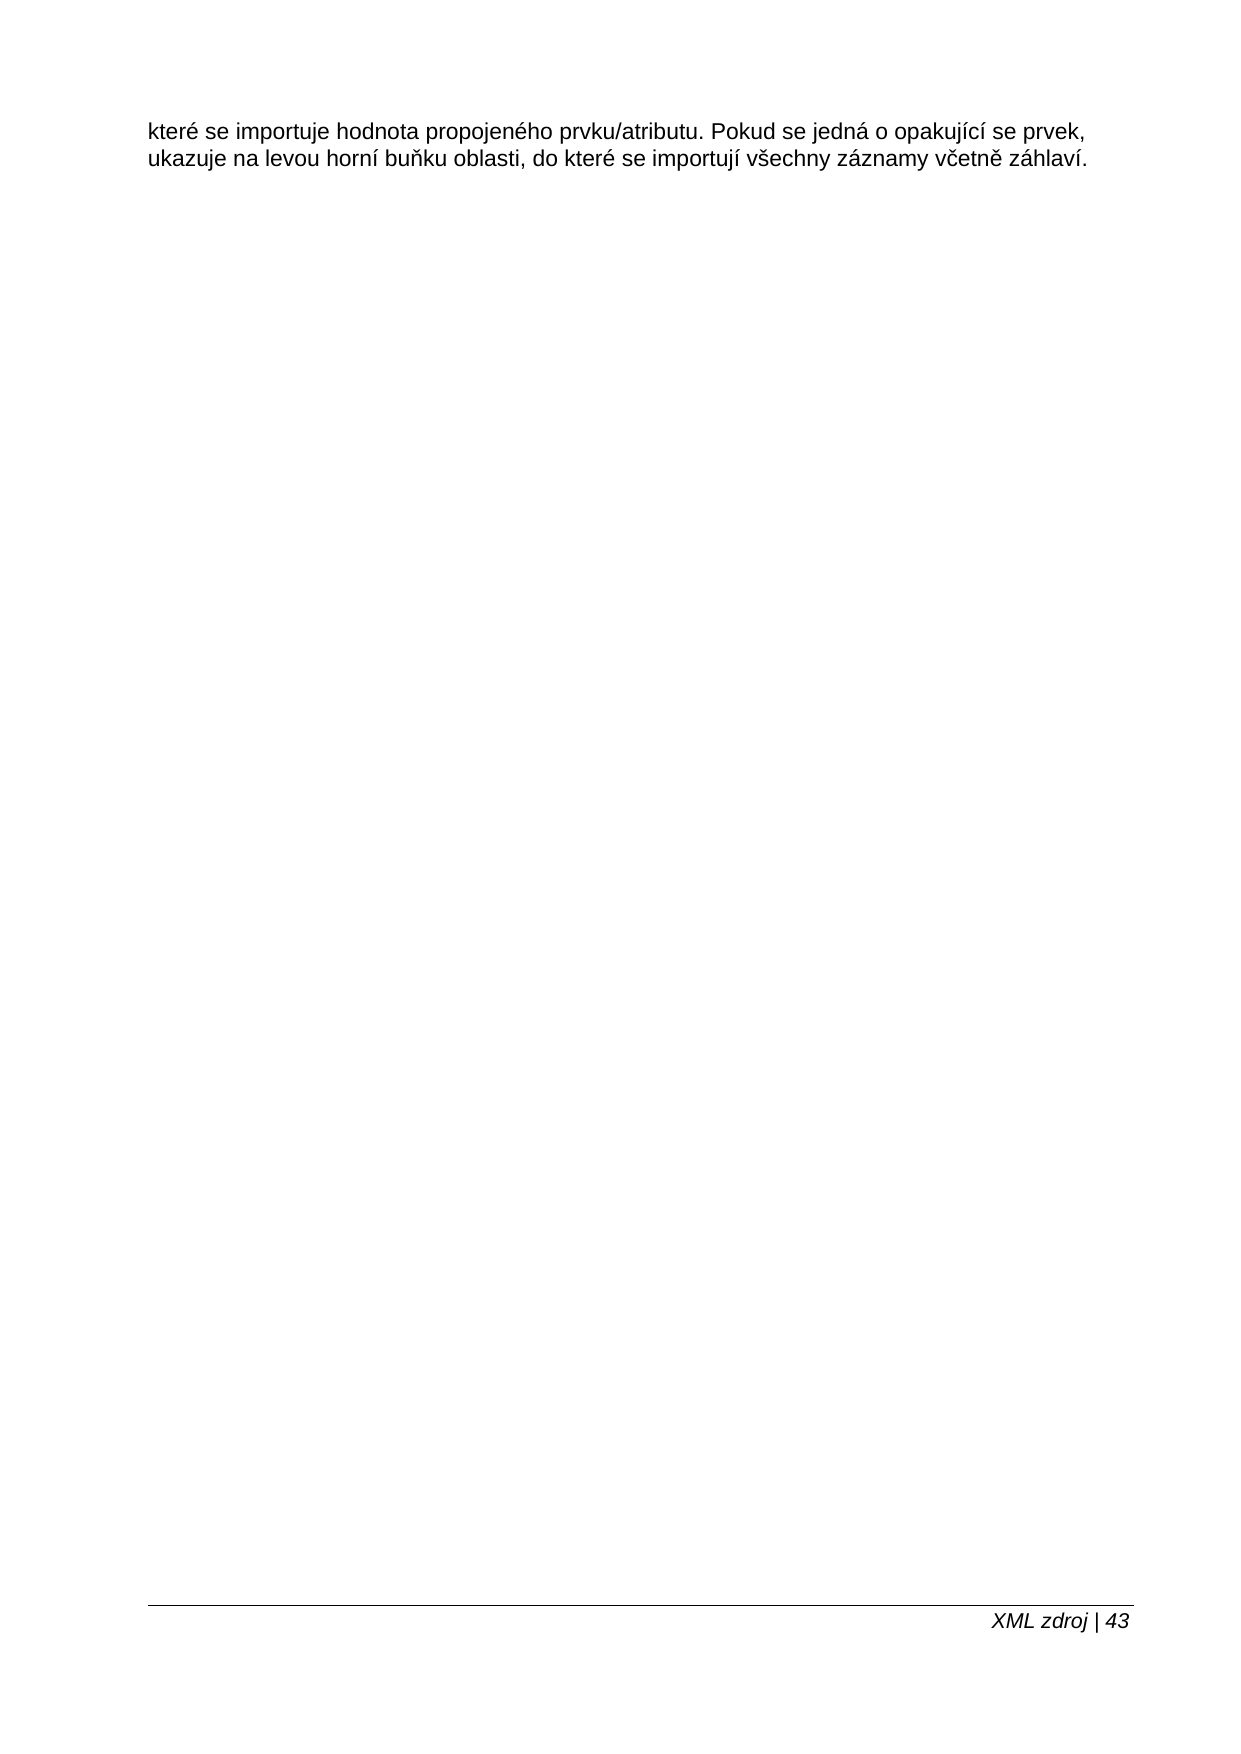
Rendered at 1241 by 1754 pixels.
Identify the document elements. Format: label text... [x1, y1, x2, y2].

text které se importuje hodnota propojeného prvku/atributu. Pokud se jedná o opakující se prvek, ukazuje na levou horní buňku oblasti, do které se importují všechny záznamy včetně záhlaví. [148, 118, 1134, 171]
